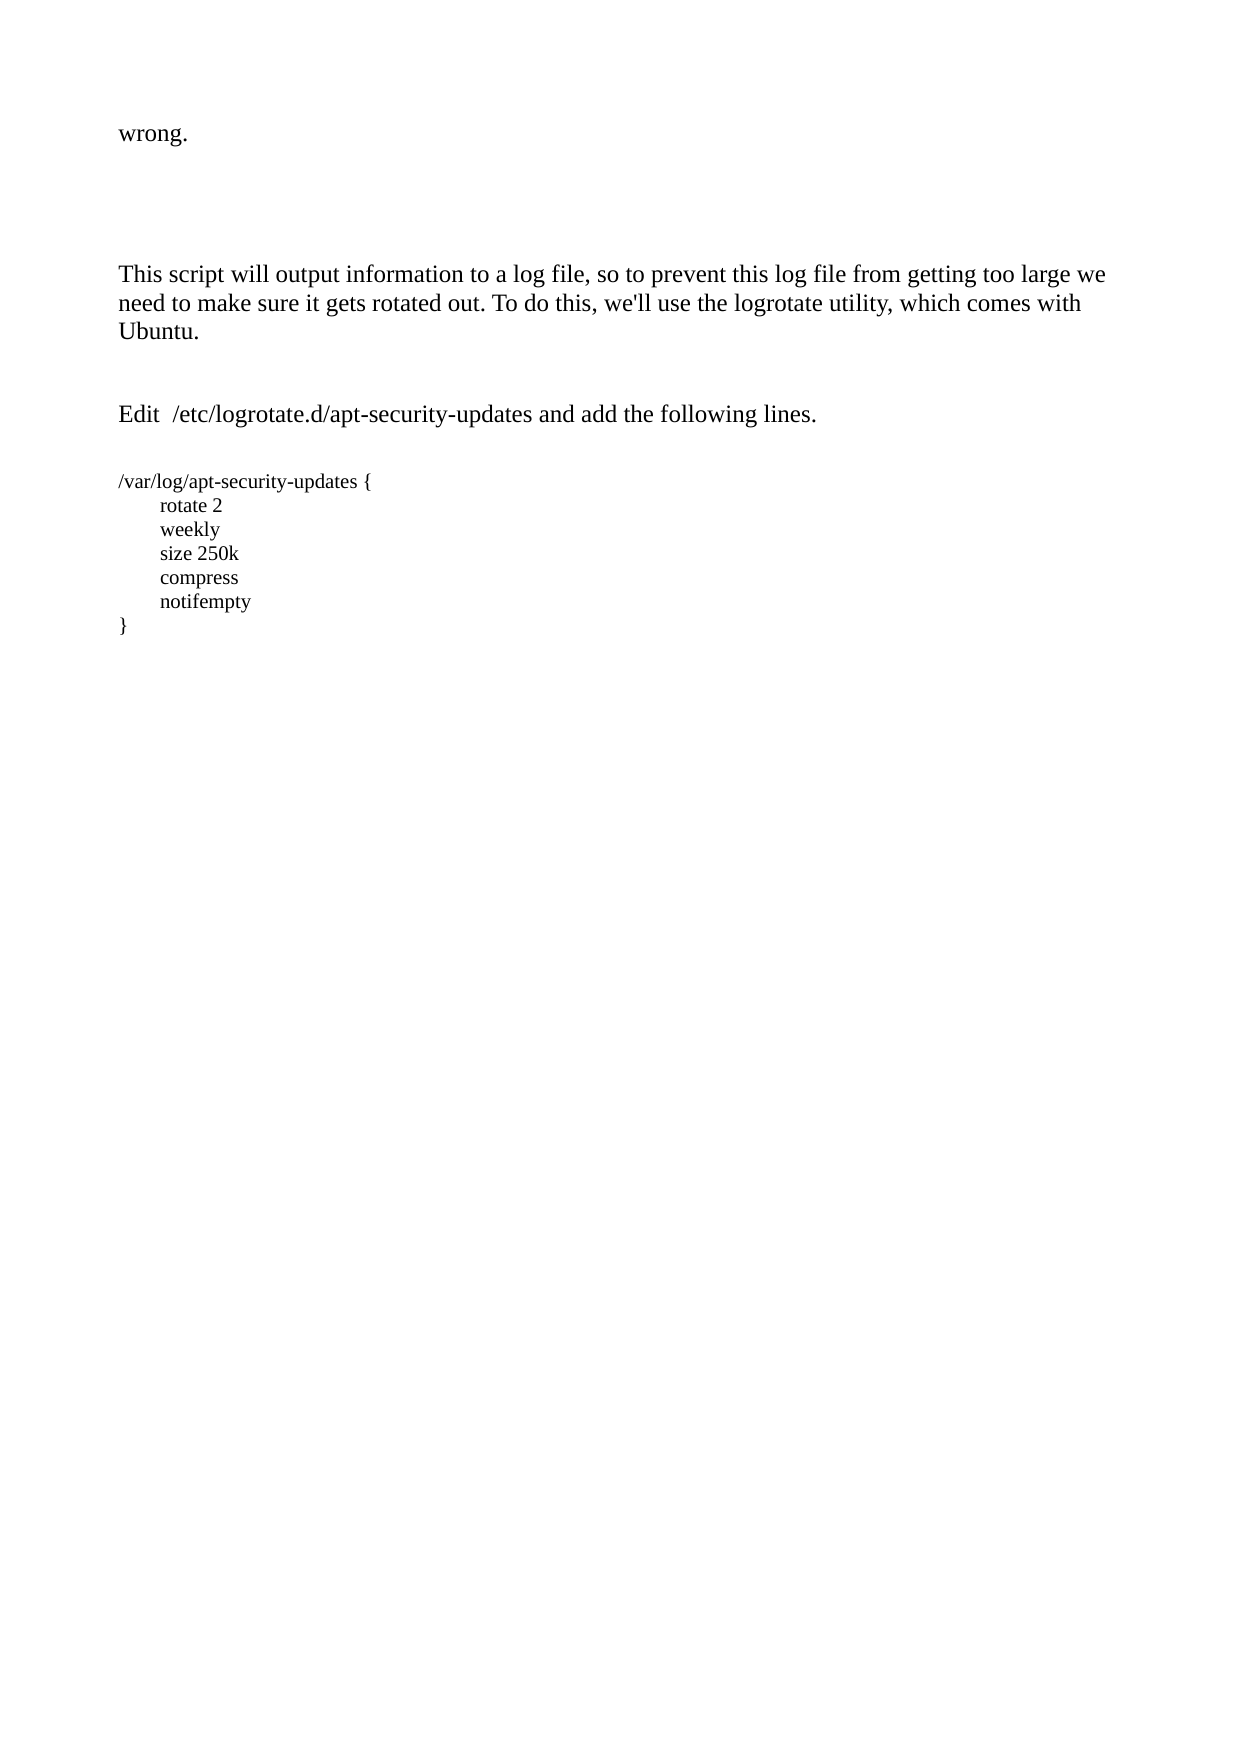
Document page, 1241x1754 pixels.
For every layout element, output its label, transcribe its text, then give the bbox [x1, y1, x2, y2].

text } [118, 613, 1122, 637]
text weekly [118, 517, 1122, 541]
text size 250k [118, 541, 1122, 565]
text notifempty [118, 589, 1122, 613]
text rotate 2 [118, 493, 1122, 517]
text /var/log/apt-security-updates { [118, 468, 1122, 493]
text This script will output information to a log file, so to prevent this log file from getting too large we need to make sure it gets rotated out. To do this, we'll use the logrotate utility, which comes with Ubuntu. [118, 259, 1122, 345]
text Edit /etc/logrotate.d/apt-security-updates and add the following lines. [118, 399, 1122, 428]
text wrong. [118, 118, 1122, 147]
text compress [118, 565, 1122, 589]
